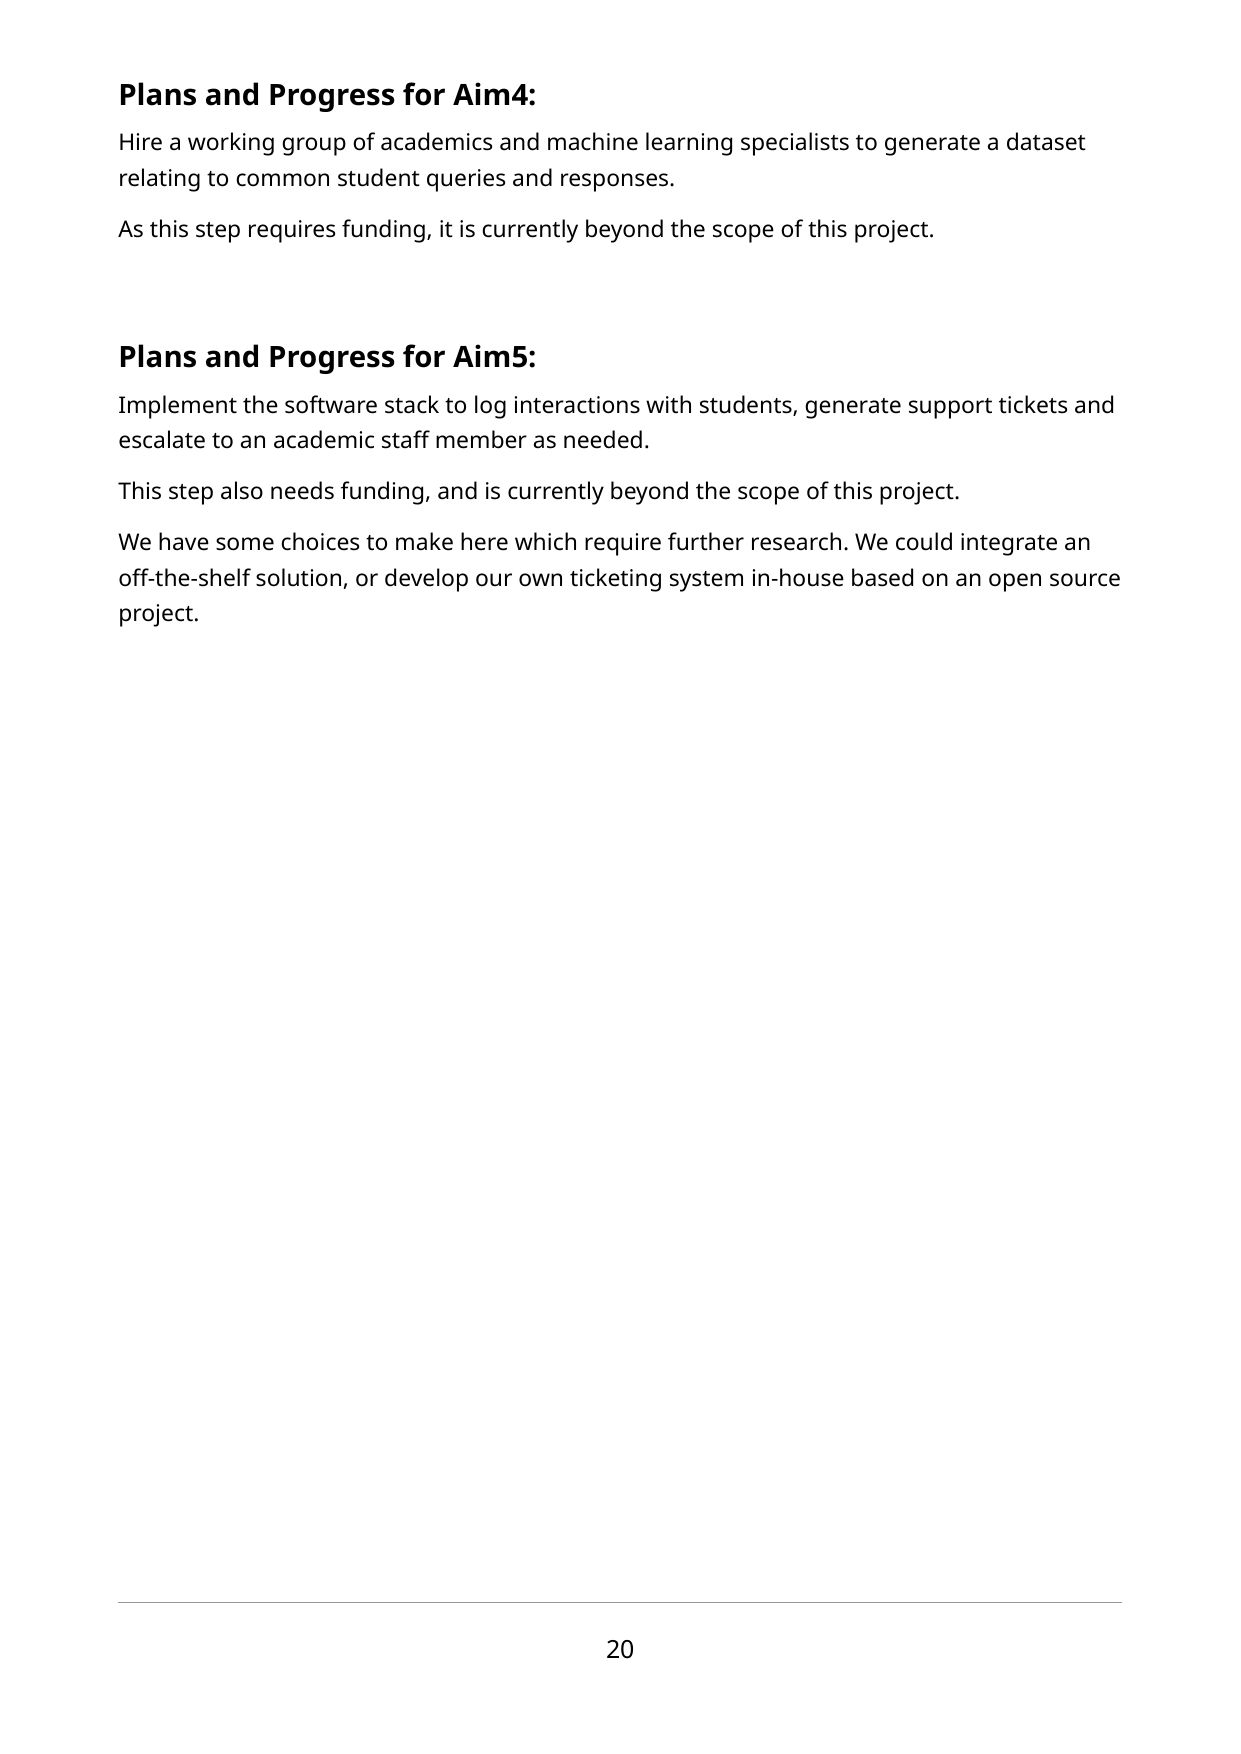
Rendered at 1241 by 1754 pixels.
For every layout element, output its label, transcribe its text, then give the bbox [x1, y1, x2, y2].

subtitle Plans and Progress for Aim5: [118, 336, 1122, 376]
text This step also needs funding, and is currently beyond the scope of this project. [118, 475, 1122, 506]
subtitle Plans and Progress for Aim4: [118, 74, 1122, 114]
text As this step requires funding, it is currently beyond the scope of this project. [118, 213, 1122, 244]
text We have some choices to make here which require further research. We could integrate an off-the-shelf solution, or develop our own ticketing system in-house based on an open source project. [118, 526, 1122, 629]
text Hire a working group of academics and machine learning specialists to generate a dataset relating to common student queries and responses. [118, 126, 1122, 193]
text Implement the software stack to log interactions with students, generate support tickets and escalate to an academic staff member as needed. [118, 388, 1122, 456]
